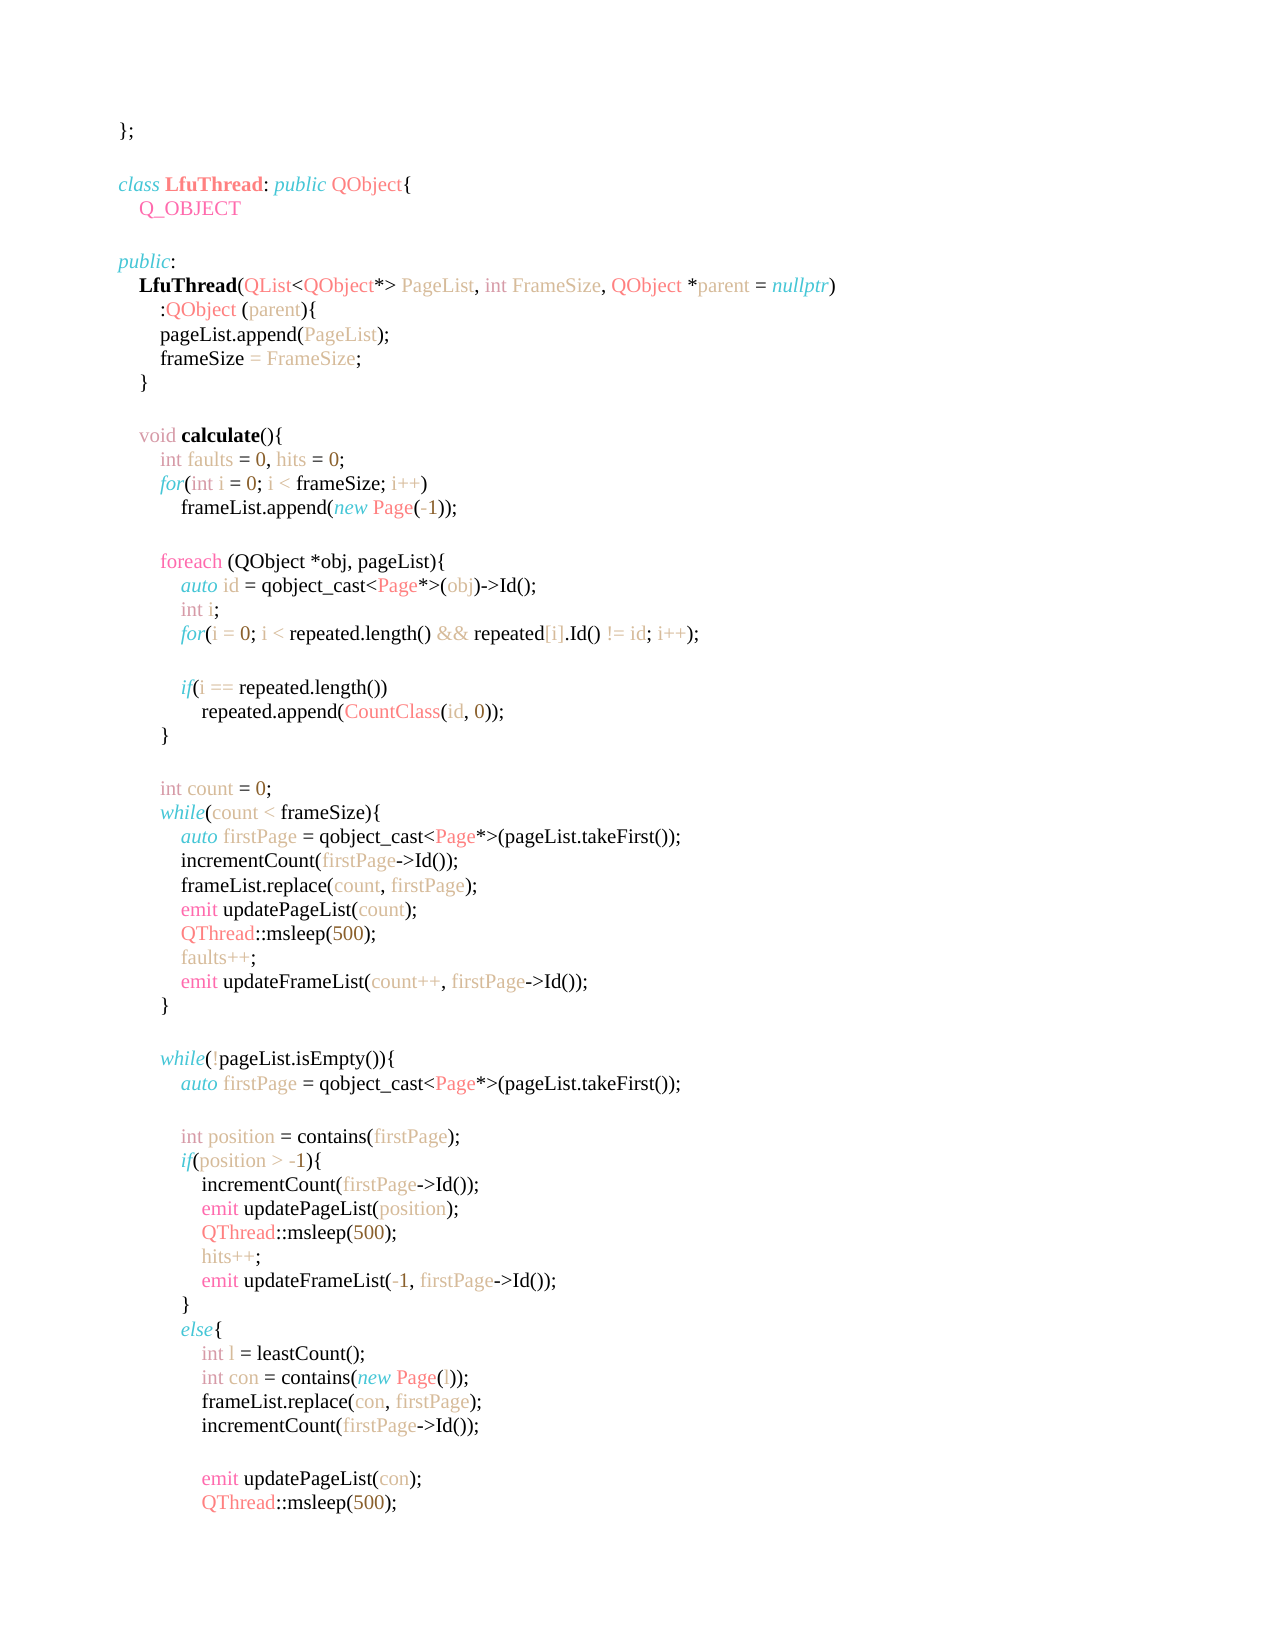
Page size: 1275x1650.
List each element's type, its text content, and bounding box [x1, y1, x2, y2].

text foreach (QObject *obj, pageList){ [118, 549, 1157, 573]
text frameList.append(new Page(-1)); [118, 495, 1157, 519]
text emit updatePageList(position); [118, 1196, 1157, 1220]
text faults++; [118, 945, 1157, 969]
text :QObject (parent){ [118, 297, 1157, 321]
text } [118, 369, 1157, 394]
text int position = contains(firstPage); [118, 1124, 1157, 1148]
text hits++; [118, 1244, 1157, 1268]
text auto id = qobject_cast<Page*>(obj)->Id(); [118, 573, 1157, 597]
text int i; [118, 597, 1157, 621]
text } [118, 1292, 1157, 1316]
text while(!pageList.isEmpty()){ [118, 1046, 1157, 1070]
text } [118, 723, 1157, 747]
text void calculate(){ [118, 423, 1157, 447]
text int count = 0; [118, 776, 1157, 800]
text auto firstPage = qobject_cast<Page*>(pageList.takeFirst()); [118, 824, 1157, 848]
text incrementCount(firstPage->Id()); [118, 1413, 1157, 1437]
text int con = contains(new Page(l)); [118, 1364, 1157, 1389]
text QThread::msleep(500); [118, 1490, 1157, 1514]
text incrementCount(firstPage->Id()); [118, 848, 1157, 872]
text public: [118, 249, 1157, 273]
text incrementCount(firstPage->Id()); [118, 1172, 1157, 1196]
text QThread::msleep(500); [118, 921, 1157, 945]
text LfuThread(QList<QObject*> PageList, int FrameSize, QObject *parent = nullptr) [118, 273, 1157, 297]
text if(position > -1){ [118, 1148, 1157, 1172]
text emit updateFrameList(-1, firstPage->Id()); [118, 1268, 1157, 1292]
text }; [118, 118, 1157, 142]
text QThread::msleep(500); [118, 1220, 1157, 1244]
text for(int i = 0; i < frameSize; i++) [118, 471, 1157, 495]
text emit updateFrameList(count++, firstPage->Id()); [118, 969, 1157, 993]
text while(count < frameSize){ [118, 800, 1157, 824]
text Q_OBJECT [118, 196, 1157, 220]
text } [118, 993, 1157, 1017]
text emit updatePageList(con); [118, 1466, 1157, 1490]
text emit updatePageList(count); [118, 897, 1157, 921]
text pageList.append(PageList); [118, 321, 1157, 346]
text else{ [118, 1316, 1157, 1341]
text frameSize = FrameSize; [118, 346, 1157, 369]
text frameList.replace(con, firstPage); [118, 1389, 1157, 1413]
text if(i == repeated.length()) [118, 674, 1157, 699]
text auto firstPage = qobject_cast<Page*>(pageList.takeFirst()); [118, 1070, 1157, 1094]
text int faults = 0, hits = 0; [118, 447, 1157, 471]
text int l = leastCount(); [118, 1341, 1157, 1364]
text repeated.append(CountClass(id, 0)); [118, 699, 1157, 723]
text class LfuThread: public QObject{ [118, 172, 1157, 196]
text for(i = 0; i < repeated.length() && repeated[i].Id() != id; i++); [118, 621, 1157, 645]
text frameList.replace(count, firstPage); [118, 872, 1157, 897]
